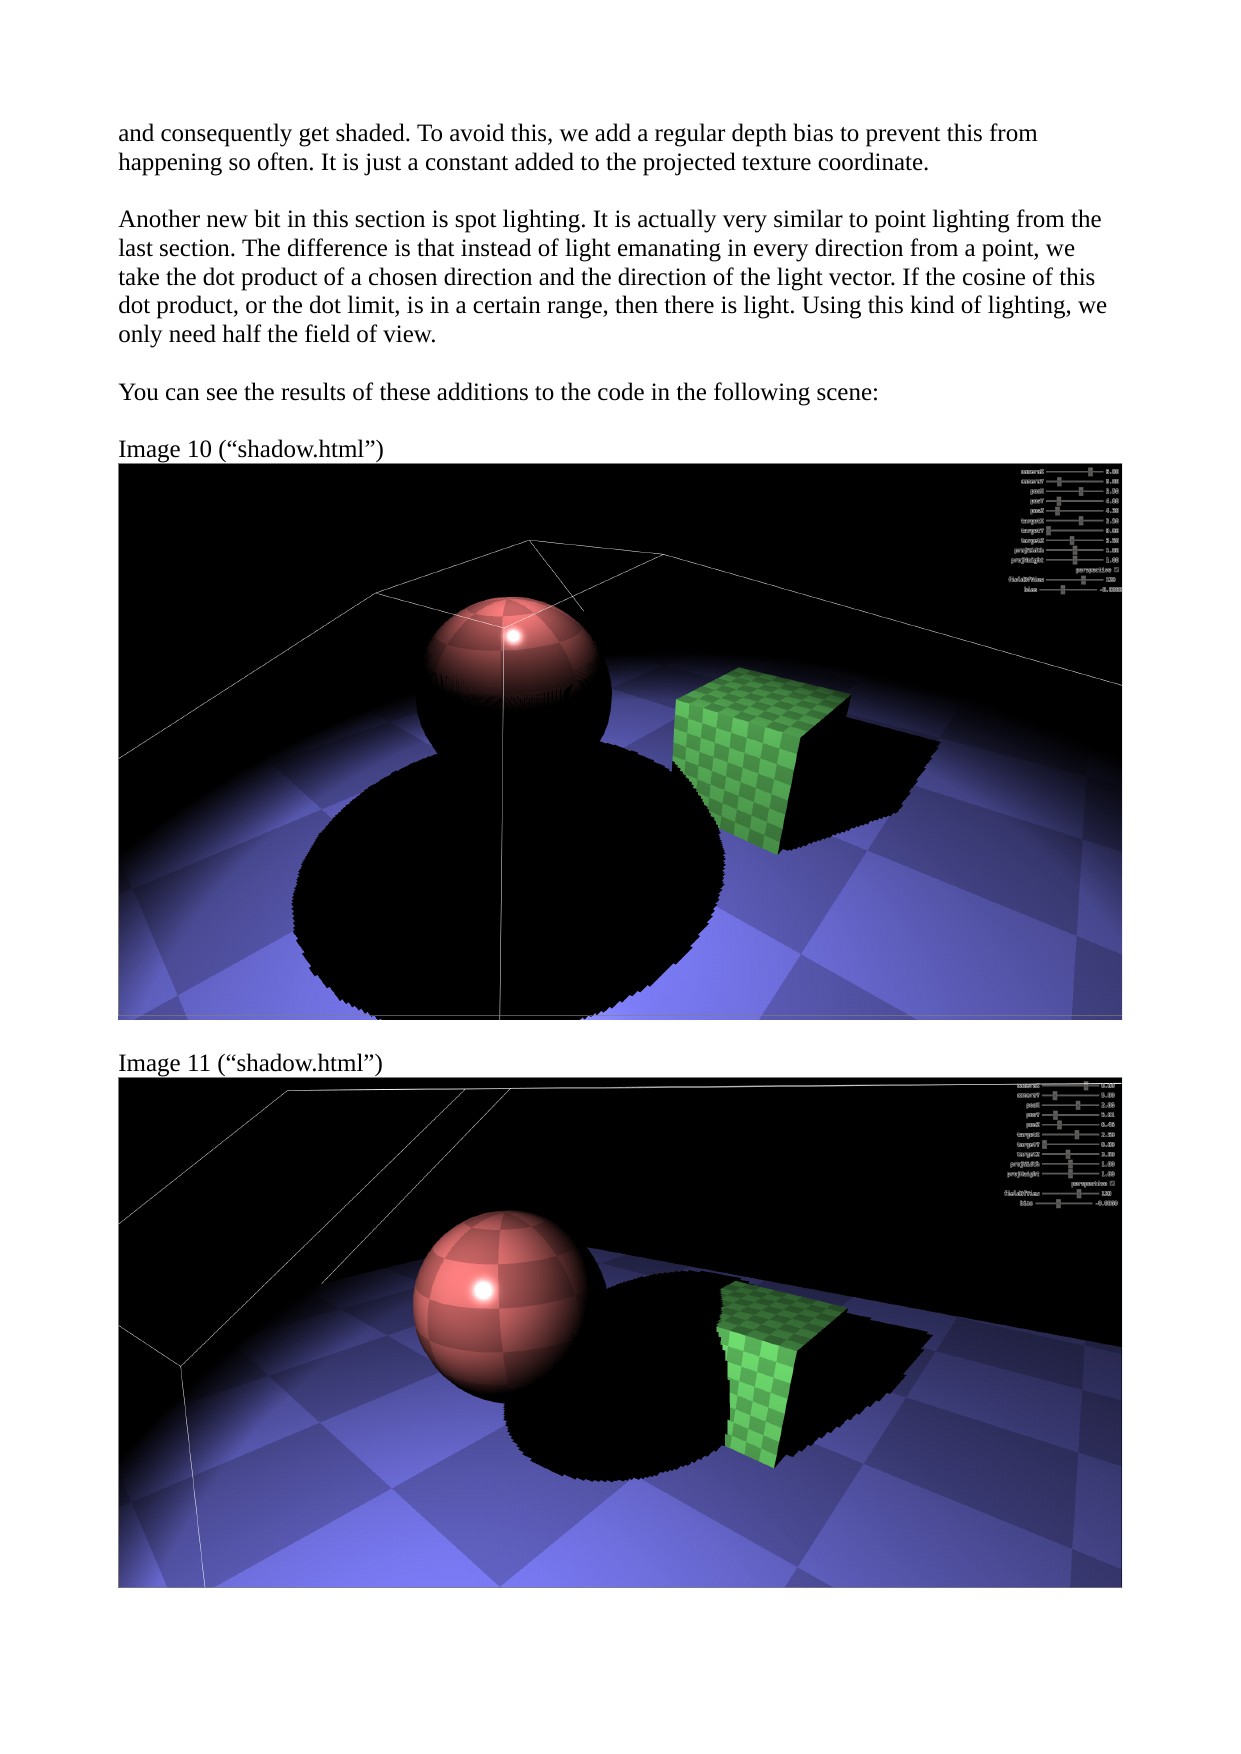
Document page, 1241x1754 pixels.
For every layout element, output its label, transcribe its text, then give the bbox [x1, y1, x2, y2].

picture [118, 1077, 1123, 1588]
text Image 11 (“shadow.html”) [118, 1048, 1122, 1077]
text You can see the results of these additions to the code in the following scene: [118, 377, 1122, 406]
text and consequently get shaded. To avoid this, we add a regular depth bias to prevent this from happening so often. It is just a constant added to the projected texture coordinate. [118, 118, 1122, 176]
text Image 10 (“shadow.html”) [118, 434, 1122, 463]
text Another new bit in this section is spot lighting. It is actually very similar to point lighting from the last section. The difference is that instead of light emanating in every direction from a point, we take the dot product of a chosen direction and the direction of the light vector. If the cosine of this dot product, or the dot limit, is in a certain range, then there is light. Using this kind of lighting, we only need half the field of view. [118, 204, 1122, 348]
picture [118, 463, 1123, 1020]
